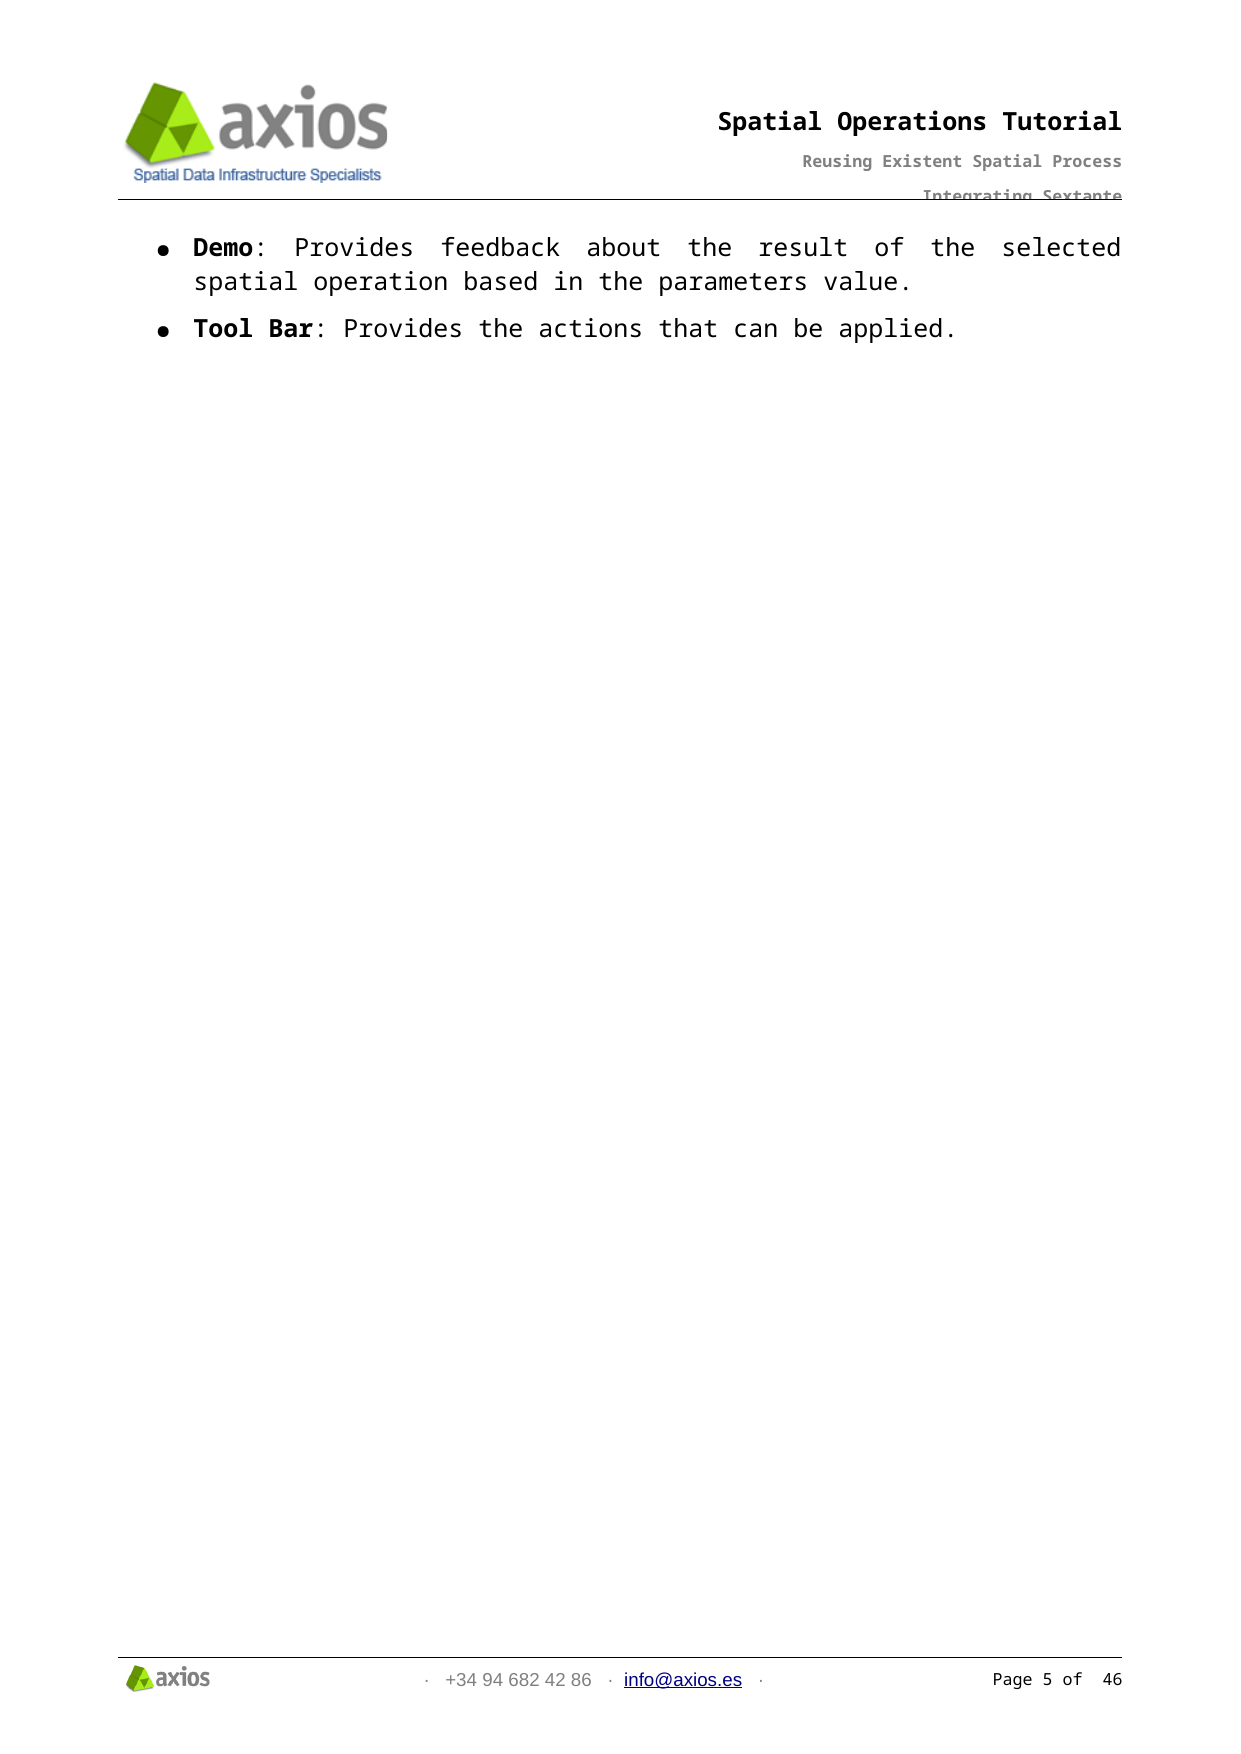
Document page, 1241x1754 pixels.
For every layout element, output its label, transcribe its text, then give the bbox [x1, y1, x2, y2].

list Demo: Provides feedback about the result of the selected spatial operation based in the parameters value. [156, 230, 1122, 298]
picture [126, 1664, 210, 1692]
list Tool Bar: Provides the actions that can be applied. [156, 311, 1122, 344]
picture [121, 81, 388, 183]
